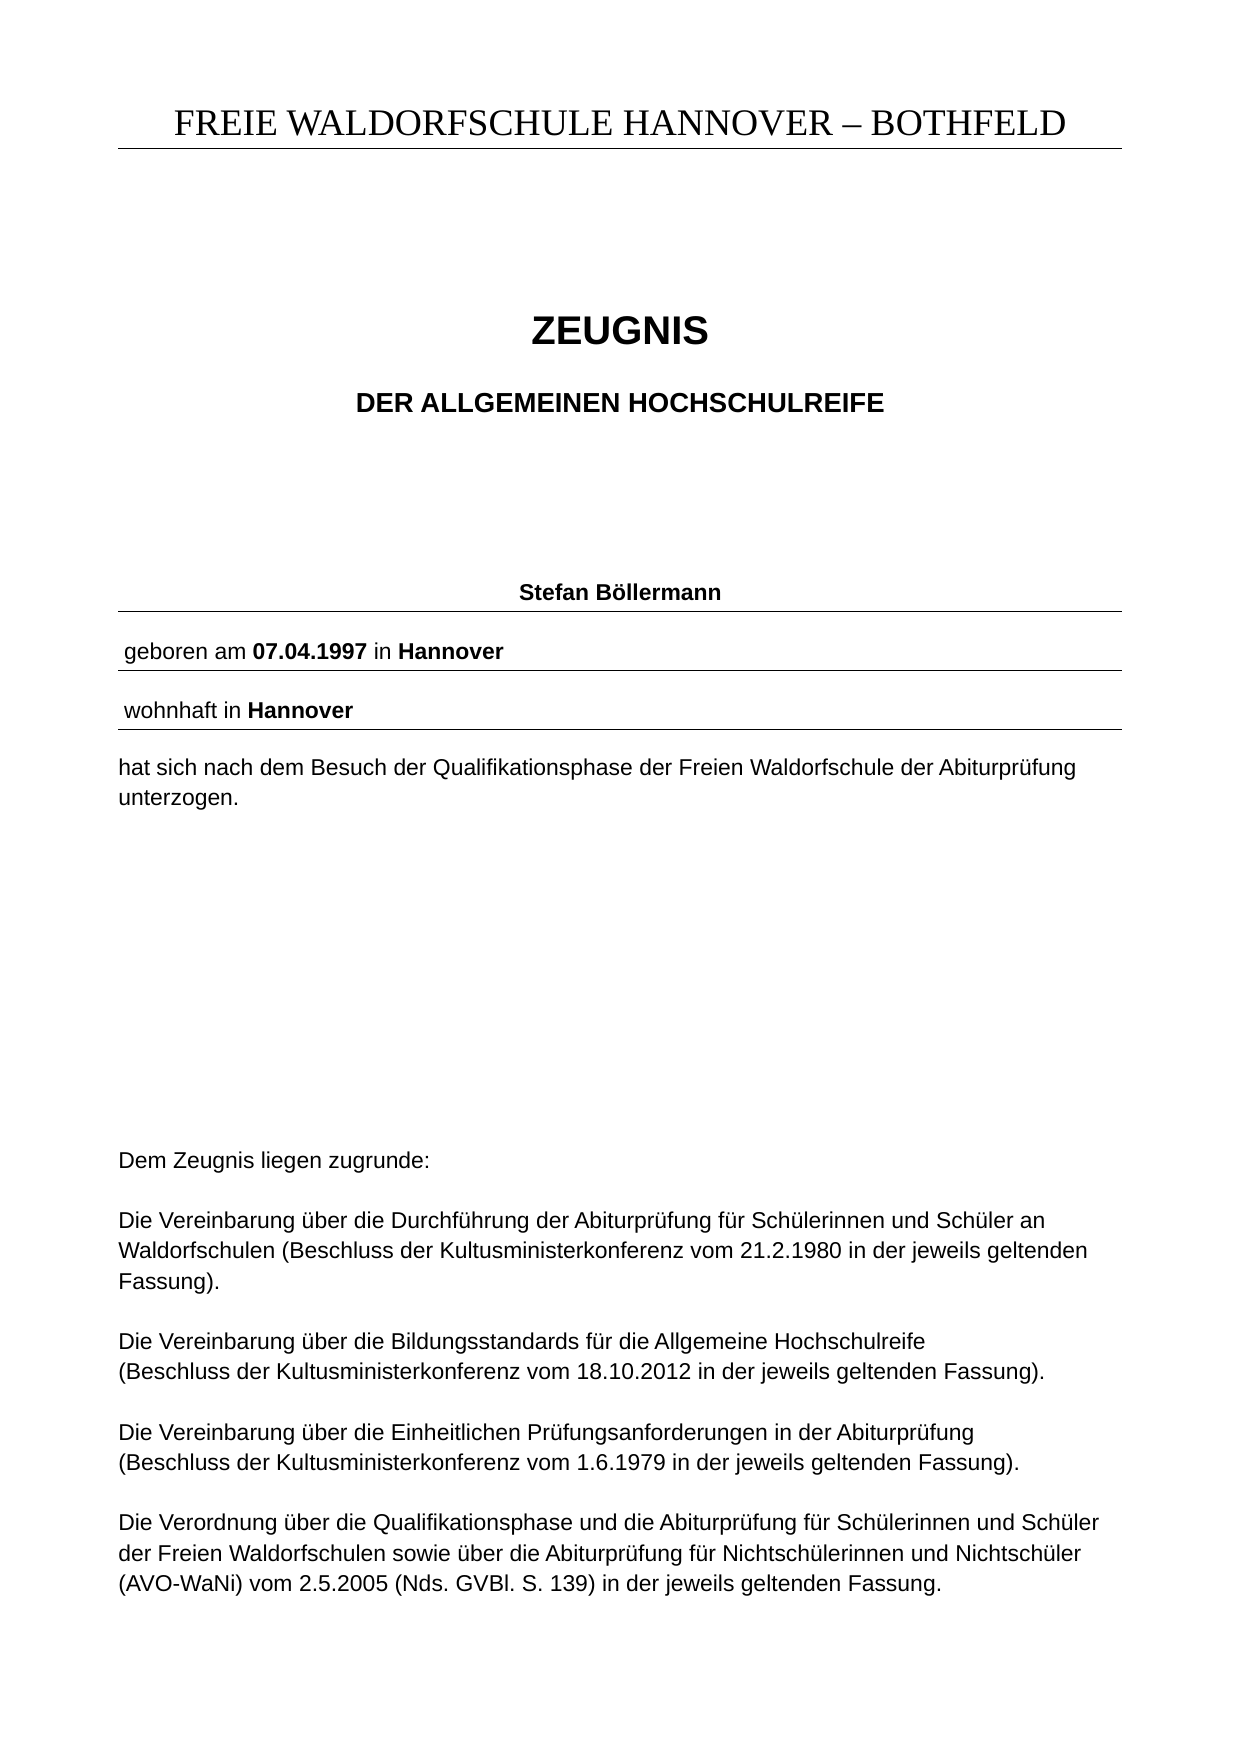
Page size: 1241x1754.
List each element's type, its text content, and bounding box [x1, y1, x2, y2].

text Die Vereinbarung über die Einheitlichen Prüfungsanforderungen in der Abiturprüfung [118, 1419, 1122, 1445]
text Die Verordnung über die Qualifikationsphase und die Abiturprüfung für Schülerinnen und Schüler der Freien Waldorfschulen sowie über die Abiturprüfung für Nichtschülerinnen und Nichtschüler (AVO-WaNi) vom 2.5.2005 (Nds. GVBl. S. 139) in der jeweils geltenden Fassung. [118, 1509, 1122, 1596]
text Die Vereinbarung über die Durchführung der Abiturprüfung für Schülerinnen und Schüler an Waldorfschulen (Beschluss der Kultusministerkonferenz vom 21.2.1980 in der jeweils geltenden Fassung). [118, 1207, 1122, 1294]
table_cell wohnhaft in ?WOHNORT? [118, 671, 1122, 729]
table_header ?VORNAMEN? ?NACHNAME? [118, 552, 1122, 611]
subtitle ZEUGNIS [118, 307, 1122, 353]
text Dem Zeugnis liegen zugrunde: [118, 1147, 1122, 1173]
title FREIE WALDORFSCHULE HANNOVER – BOTHFELD [118, 100, 1122, 148]
subtitle DER ALLGEMEINEN HOCHSCHULREIFE [118, 386, 1122, 418]
text Die Vereinbarung über die Bildungsstandards für die Allgemeine Hochschulreife [118, 1328, 1122, 1354]
text (Beschluss der Kultusministerkonferenz vom 18.10.2012 in der jeweils geltenden Fassung). [118, 1358, 1122, 1384]
table_cell geboren am ?GEB_D? in ?GEBURTSORT? [118, 612, 1122, 670]
text (Beschluss der Kultusministerkonferenz vom 1.6.1979 in der jeweils geltenden Fassung). [118, 1449, 1122, 1475]
text hat sich nach dem Besuch der Qualifikationsphase der Freien Waldorfschule der Abiturprüfung unterzogen. [118, 754, 1122, 811]
